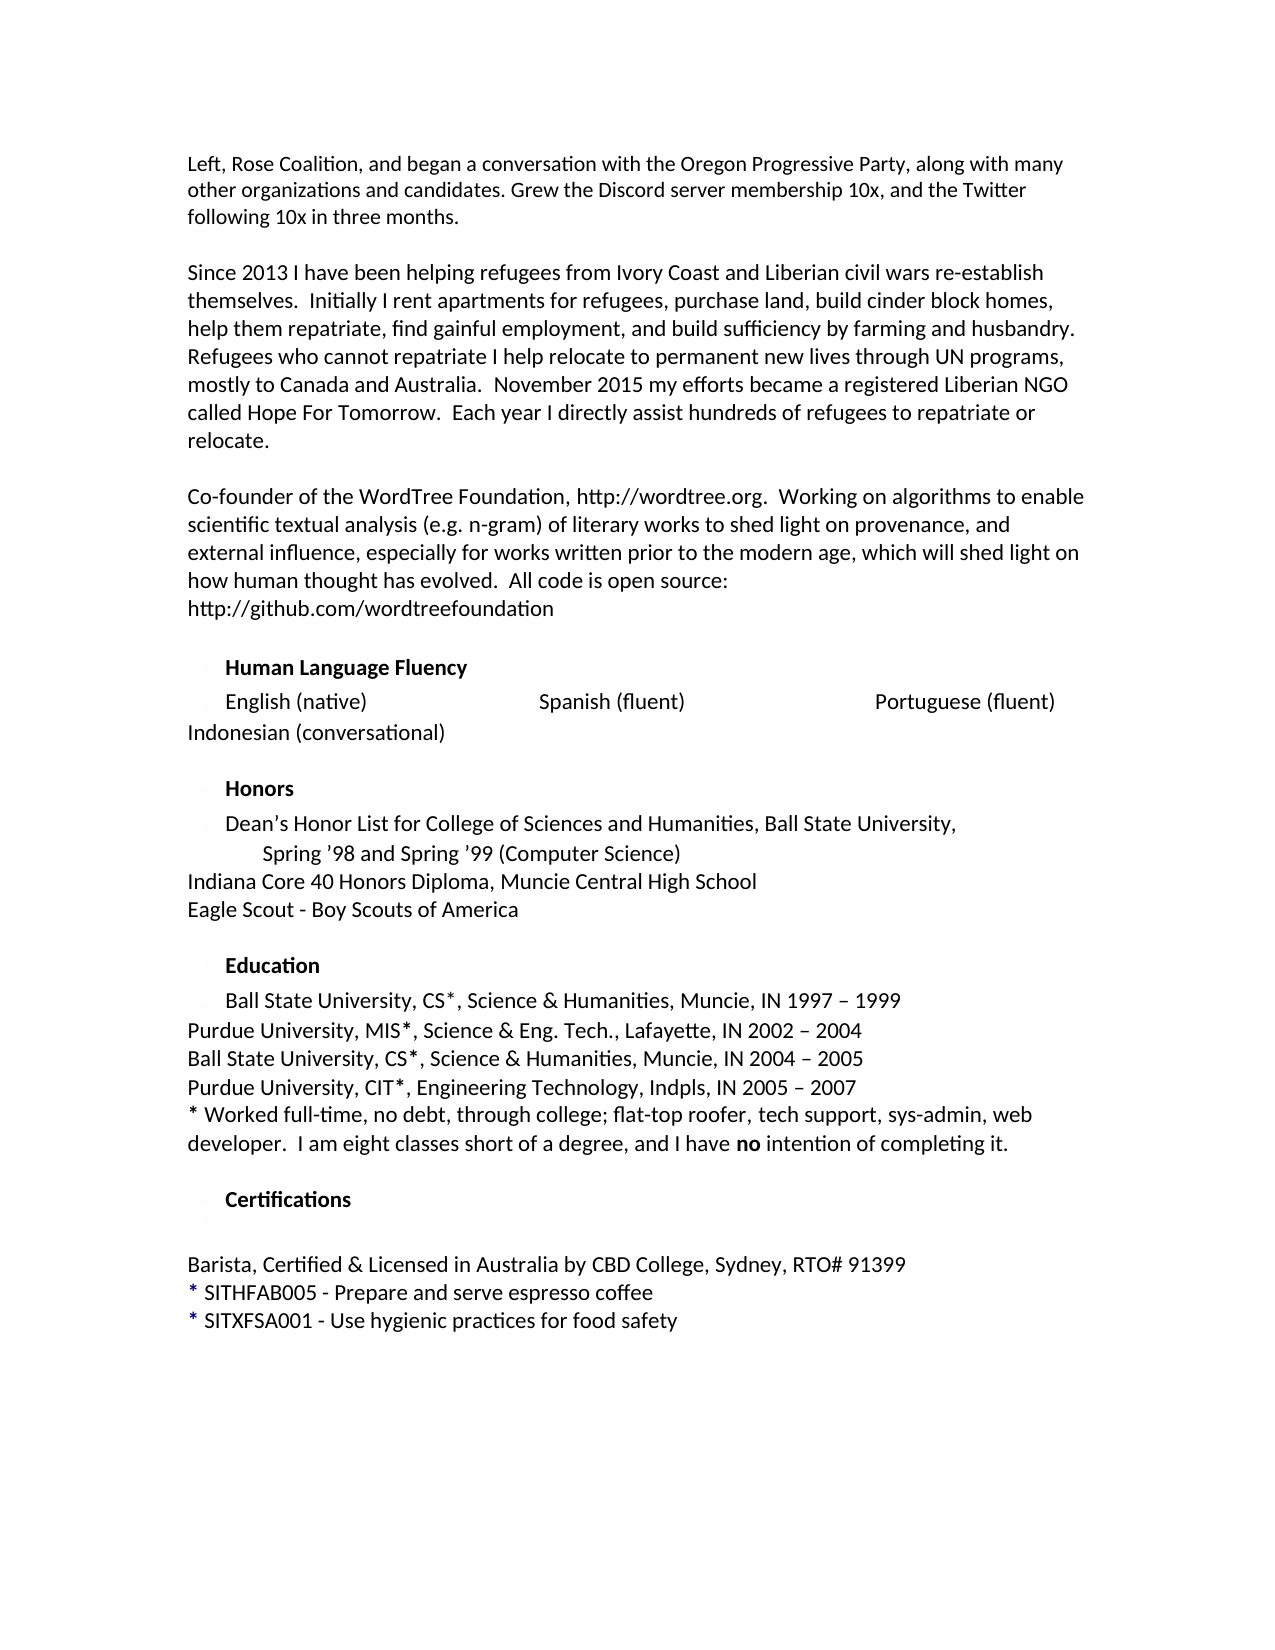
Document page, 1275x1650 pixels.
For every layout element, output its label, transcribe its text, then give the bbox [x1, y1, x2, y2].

text Purdue University, CIT*, Engineering Technology, Indpls, IN 2005 – 2007 [187, 1073, 1087, 1101]
text Certifications [187, 1185, 1087, 1215]
text Ball State University, CS*, Science & Humanities, Muncie, IN 2004 – 2005 [187, 1044, 1087, 1073]
text Dean’s Honor List for College of Sciences and Humanities, Ball State University, [187, 809, 1087, 839]
text Purdue University, MIS*, Science & Eng. Tech., Lafayette, IN 2002 – 2004 [187, 1017, 1087, 1044]
text Co-founder of the WordTree Foundation, http://wordtree.org. Working on algorithms to enable scientific textual analysis (e.g. n-gram) of literary works to shed light on provenance, and external influence, especially for works written prior to the modern age, which will shed light on how human thought has evolved. All code is open source: http://github.com/wordtreefoundation [187, 482, 1087, 622]
text Indiana Core 40 Honors Diploma, Muncie Central High School [187, 867, 1087, 895]
text Spring ’98 and Spring ’99 (Computer Science) [187, 839, 1087, 867]
text Left, Rose Coalition, and began a conversation with the Oregon Progressive Party, along with many other organizations and candidates. Grew the Discord server membership 10x, and the Twitter following 10x in three months. [187, 150, 1087, 230]
text Eagle Scout - Boy Scouts of America [187, 895, 1087, 923]
text Honors [187, 774, 1087, 804]
text * SITXFSA001 - Use hygienic practices for food safety [187, 1306, 1087, 1334]
text Ball State University, CS*, Science & Humanities, Muncie, IN 1997 – 1999 [187, 986, 1087, 1017]
text English (native) Spanish (fluent) Portuguese (fluent) [187, 687, 1087, 718]
text * Worked full-time, no debt, through college; flat-top roofer, tech support, sys-admin, web developer. I am eight classes short of a degree, and I have no intention of completing it. [187, 1101, 1087, 1157]
text Since 2013 I have been helping refugees from Ivory Coast and Liberian civil wars re-establish themselves. Initially I rent apartments for refugees, purchase land, build cinder block homes, help them repatriate, find gainful employment, and build sufficiency by farming and husbandry. Refugees who cannot repatriate I help relocate to permanent new lives through UN programs, mostly to Canada and Australia. November 2015 my efforts became a registered Liberian NGO called Hope For Tomorrow. Each year I directly assist hundreds of refugees to repatriate or relocate. [187, 258, 1087, 454]
text Indonesian (conversational) [187, 718, 1087, 746]
text Education [187, 951, 1087, 982]
text Human Language Fluency [187, 653, 1087, 683]
text Barista, Certified & Licensed in Australia by CBD College, Sydney, RTO# 91399 [187, 1250, 1087, 1278]
text * SITHFAB005 - Prepare and serve espresso coffee [187, 1278, 1087, 1306]
